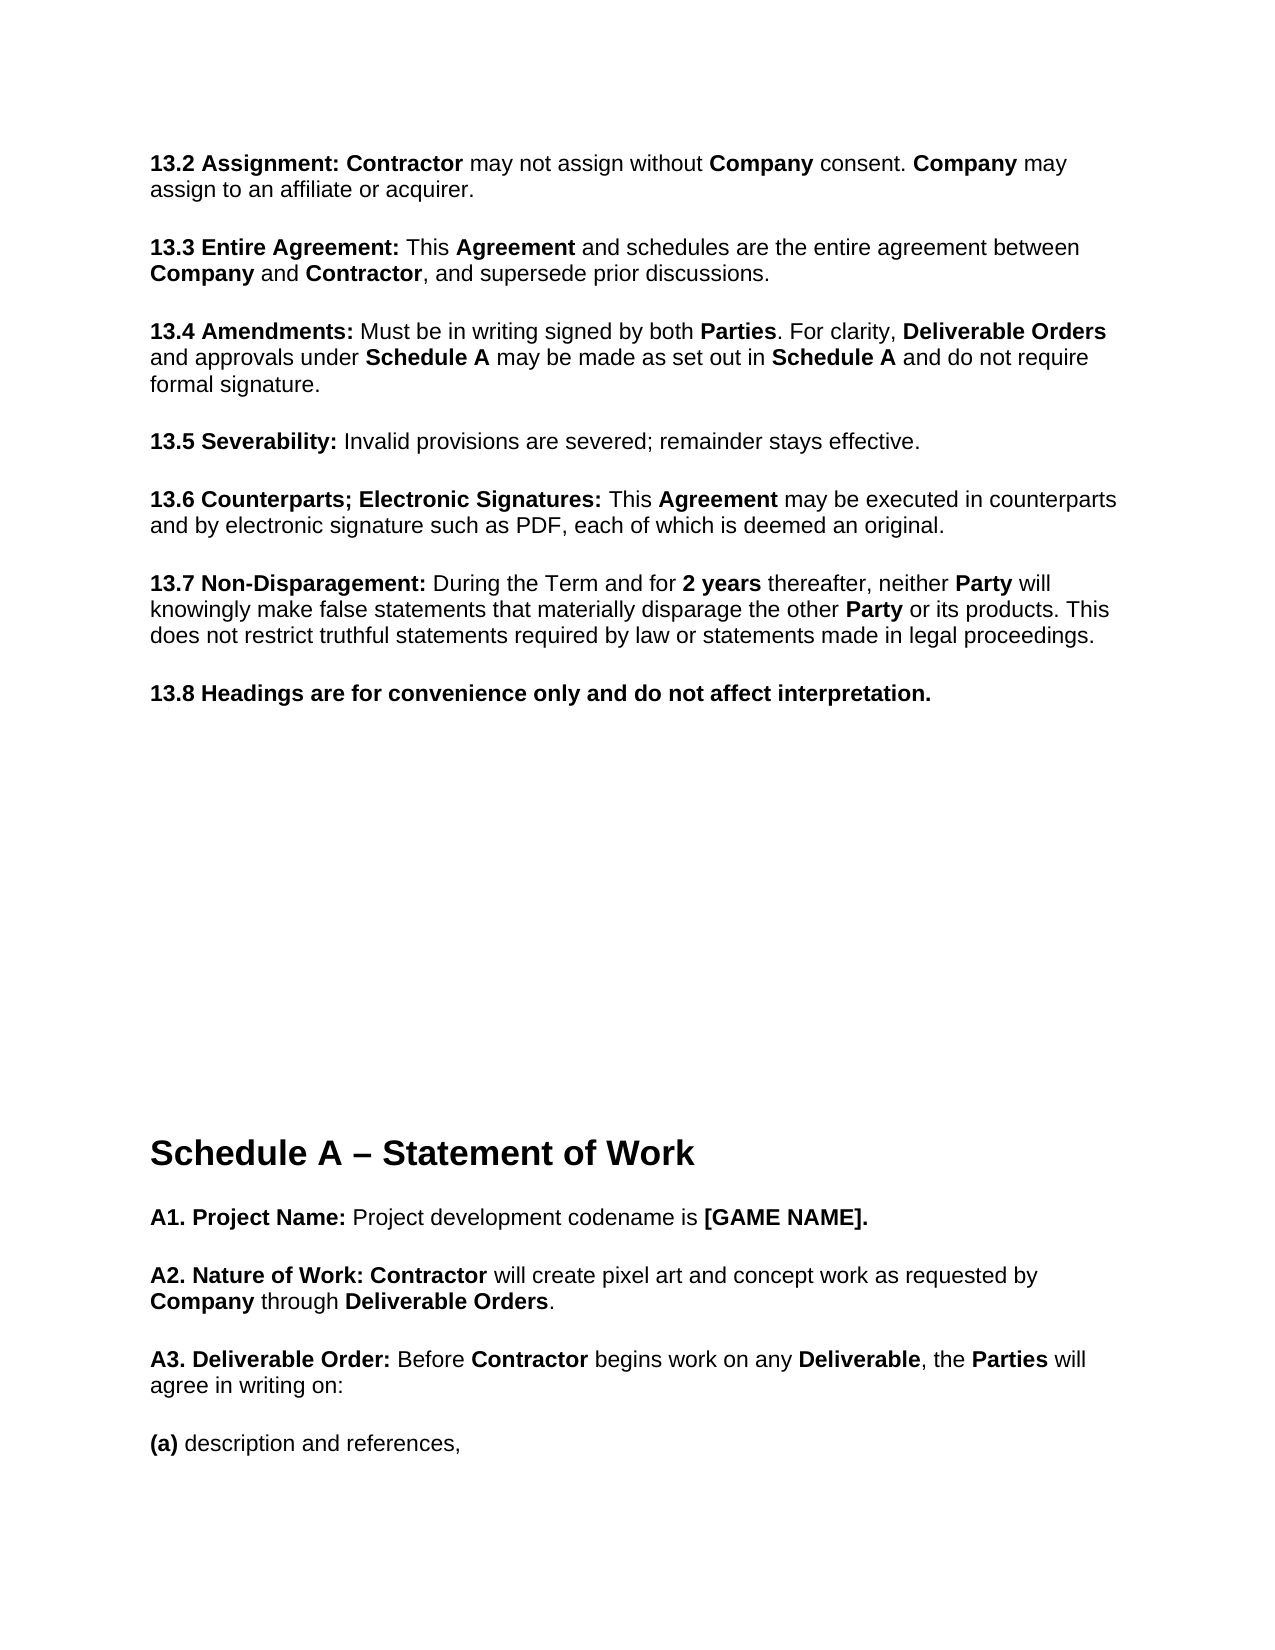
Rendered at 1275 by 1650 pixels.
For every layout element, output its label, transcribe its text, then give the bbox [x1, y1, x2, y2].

text A3. Deliverable Order: Before Contractor begins work on any Deliverable, the Parties will agree in writing on: [150, 1346, 1125, 1398]
text 13.2 Assignment: Contractor may not assign without Company consent. Company may assign to an affiliate or acquirer. [150, 150, 1125, 203]
text A1. Project Name: Project development codename is [GAME NAME]. [150, 1204, 1125, 1230]
text (a) description and references, [150, 1429, 1125, 1456]
text 13.3 Entire Agreement: This Agreement and schedules are the entire agreement between Company and Contractor, and supersede prior discussions. [150, 234, 1125, 287]
text 13.5 Severability: Invalid provisions are severed; remainder stays effective. [150, 428, 1125, 454]
text A2. Nature of Work: Contractor will create pixel art and concept work as requested by Company through Deliverable Orders. [150, 1262, 1125, 1314]
text 13.8 Headings are for convenience only and do not affect interpretation. [150, 680, 1125, 741]
text Schedule A – Statement of Work [150, 1132, 1125, 1173]
text 13.7 Non-Disparagement: During the Term and for 2 years thereafter, neither Party will knowingly make false statements that materially disparage the other Party or its products. This does not restrict truthful statements required by law or statements made in legal proceedings. [150, 570, 1125, 649]
text 13.4 Amendments: Must be in writing signed by both Parties. For clarity, Deliverable Orders and approvals under Schedule A may be made as set out in Schedule A and do not require formal signature. [150, 318, 1125, 397]
text 13.6 Counterparts; Electronic Signatures: This Agreement may be executed in counterparts and by electronic signature such as PDF, each of which is deemed an original. [150, 486, 1125, 538]
